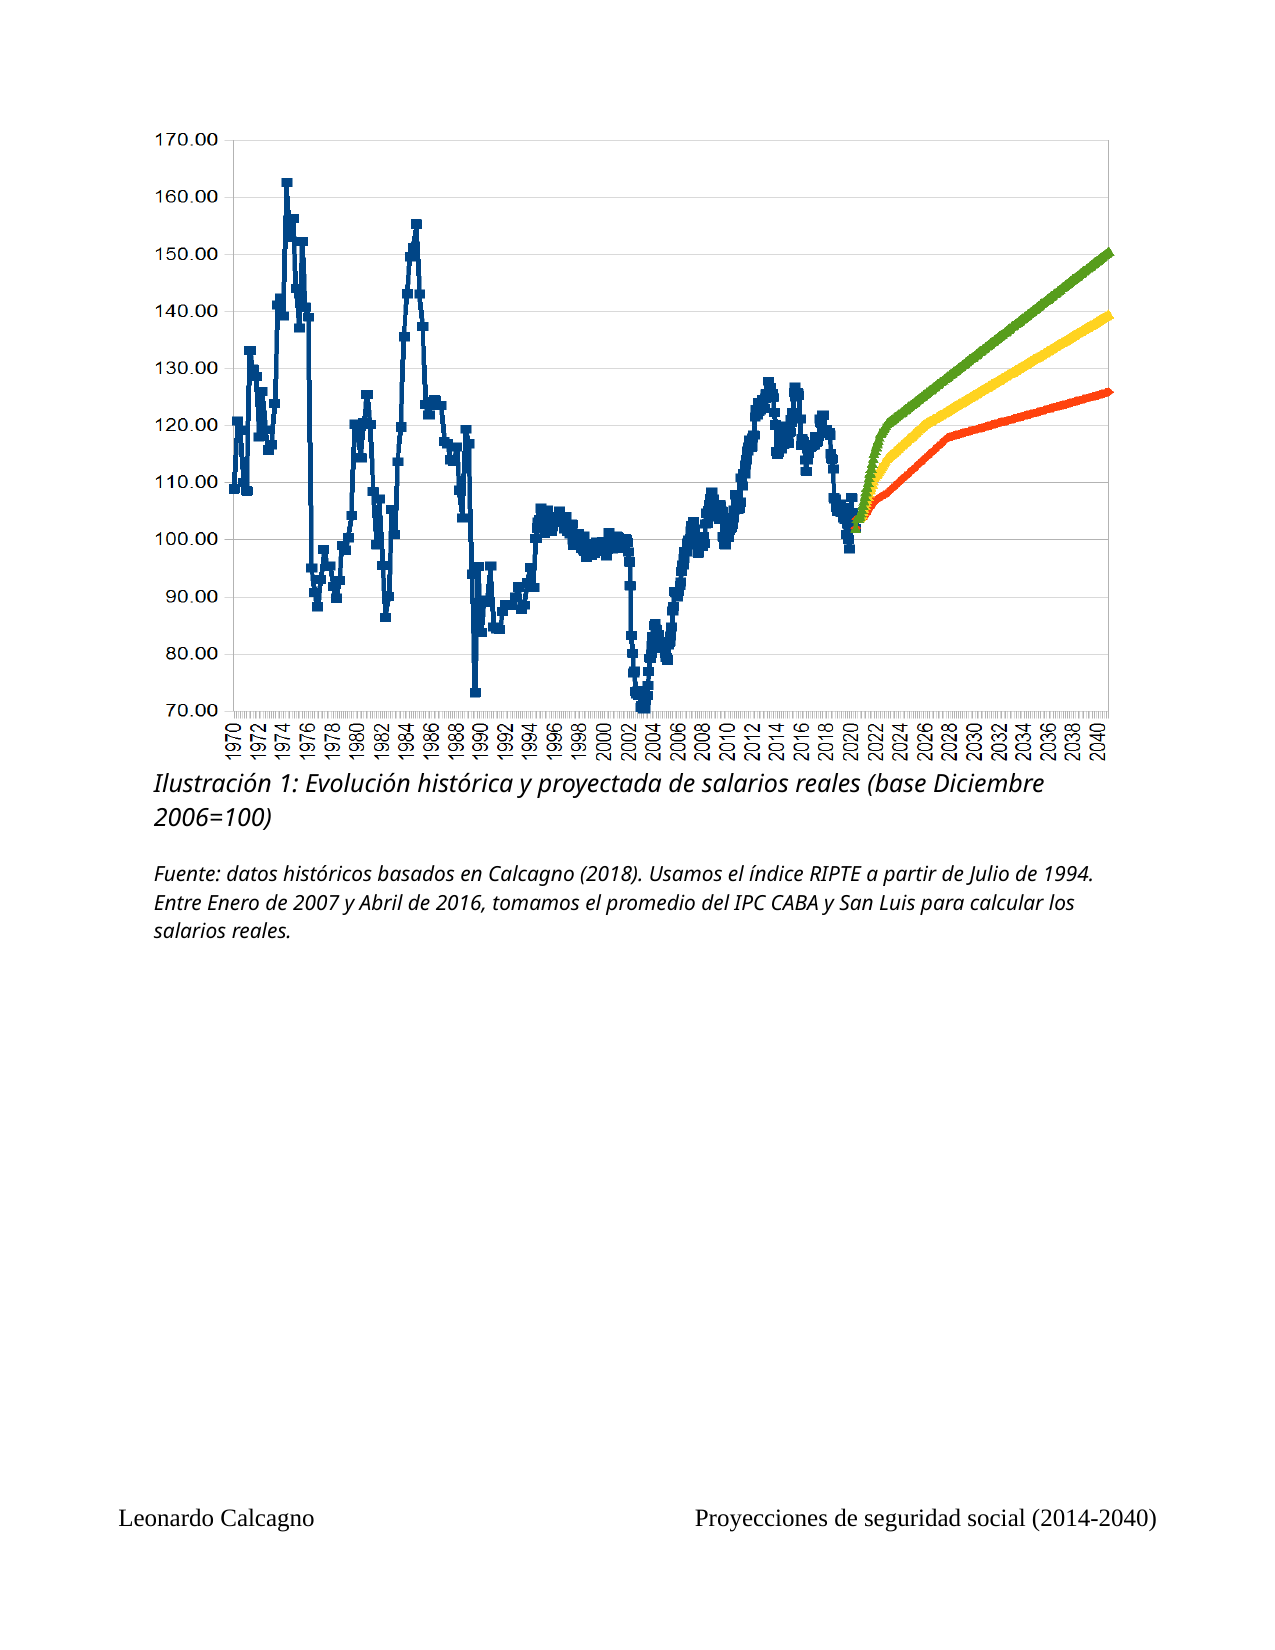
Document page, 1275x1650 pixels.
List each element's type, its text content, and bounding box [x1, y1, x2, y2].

text Fuente: datos históricos basados en Calcagno (2018). Usamos el índice RIPTE a partir de Julio de 1994. Entre Enero de 2007 y Abril de 2016, tomamos el promedio del IPC CABA y San Luis para calcular los salarios reales. [154, 859, 1121, 944]
text Ilustración 1: Evolución histórica y proyectada de salarios reales (base Diciembre 2006=100) [154, 761, 1121, 834]
picture [153, 130, 1122, 761]
